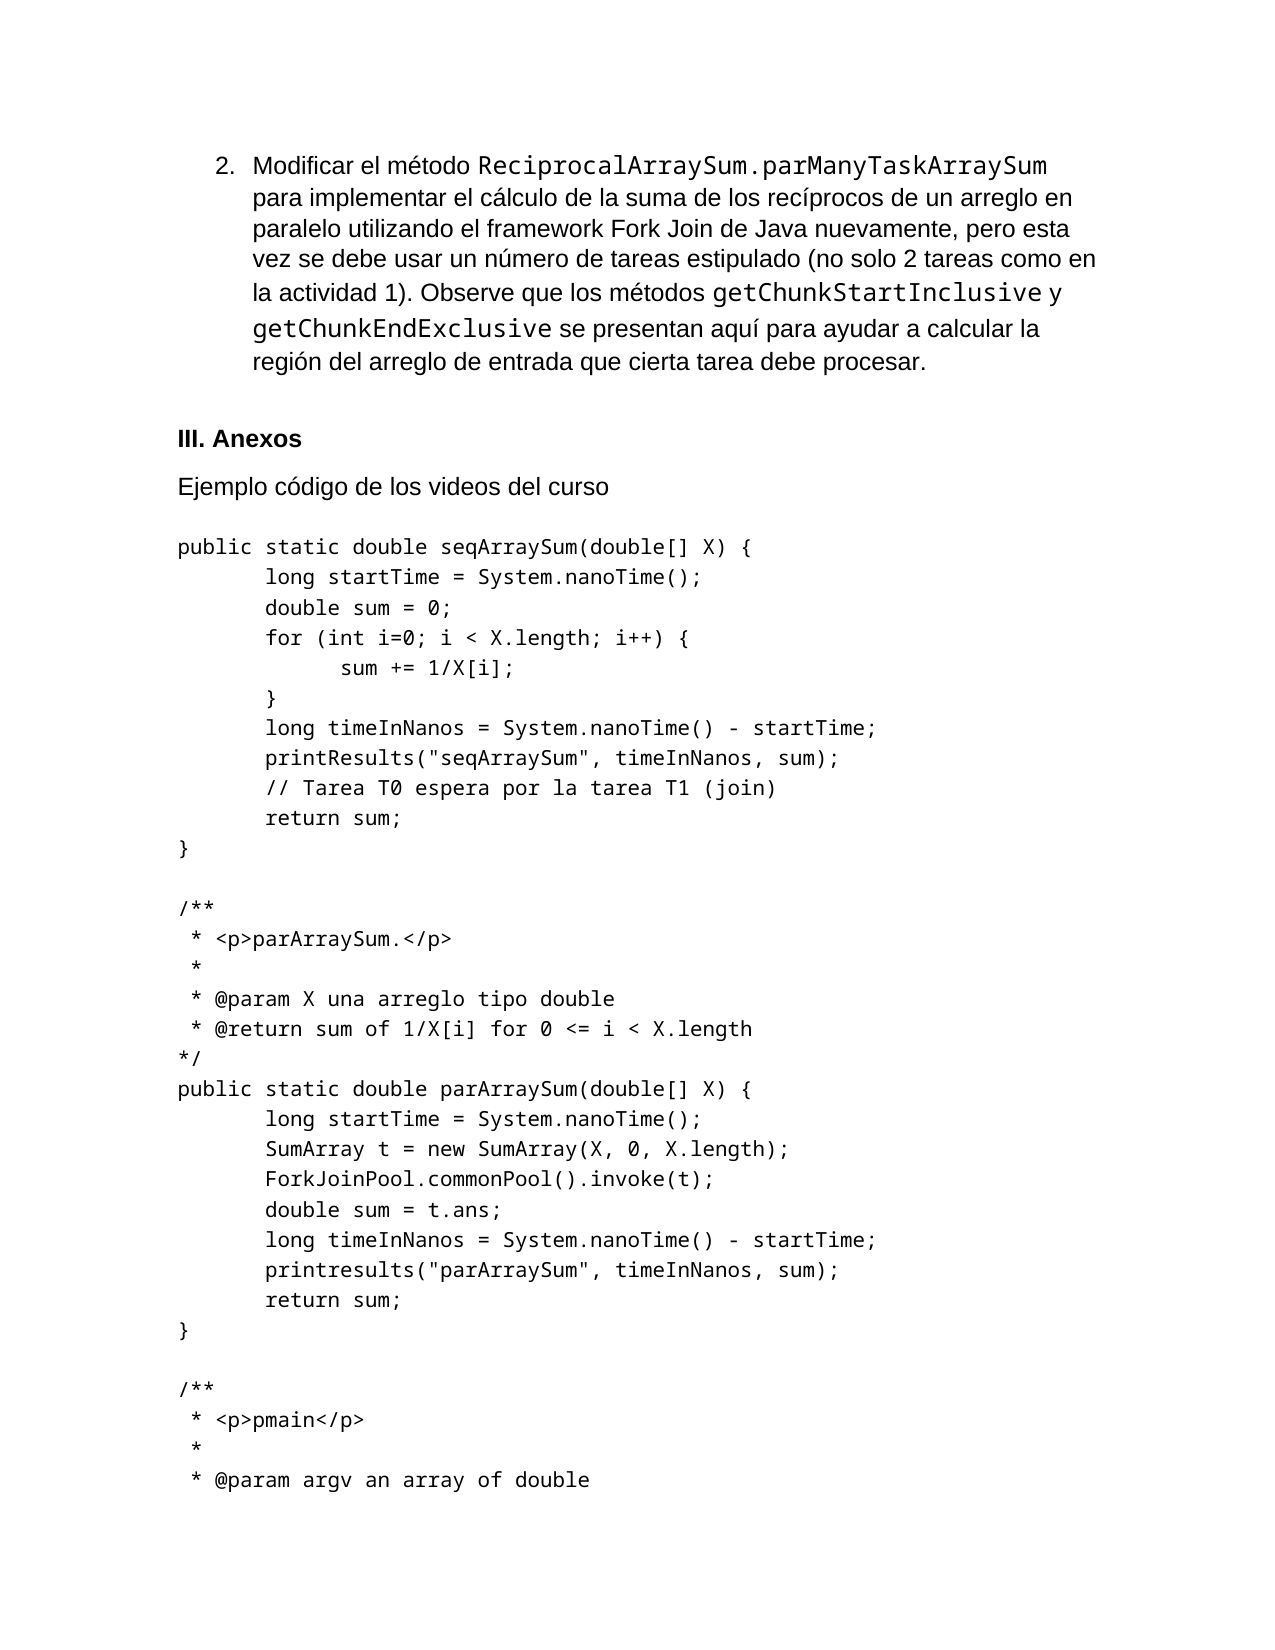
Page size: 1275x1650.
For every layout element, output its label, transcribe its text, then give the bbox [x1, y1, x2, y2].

text sum += 1/X[i]; [177, 653, 1098, 681]
text for (int i=0; i < X.length; i++) { [177, 623, 1098, 651]
text * <p>pmain</p> [177, 1405, 1098, 1434]
text */ [177, 1044, 1098, 1073]
text } [177, 683, 1098, 711]
text * @param argv an array of double [177, 1466, 1098, 1494]
text /** [177, 1375, 1098, 1404]
text public static double parArraySum(double[] X) { [177, 1074, 1098, 1103]
list Modificar el método ReciprocalArraySum.parManyTaskArraySum para implementar el cálculo de la suma de los recíprocos de un arreglo en paralelo utilizando el framework Fork Join de Java nuevamente, pero esta vez se debe usar un número de tareas estipulado (no solo 2 tareas como en la actividad 1). Observe que los métodos getChunkStartInclusive y getChunkEndExclusive se presentan aquí para ayudar a calcular la región del arreglo de entrada que cierta tarea debe procesar. [215, 148, 1098, 375]
text * <p>parArraySum.</p> [177, 924, 1098, 952]
text // Tarea T0 espera por la tarea T1 (join) [177, 773, 1098, 802]
text printresults("parArraySum", timeInNanos, sum); [177, 1255, 1098, 1283]
text * @param X una arreglo tipo double [177, 984, 1098, 1012]
text double sum = t.ans; [177, 1195, 1098, 1223]
text * [177, 954, 1098, 982]
text return sum; [177, 1285, 1098, 1313]
text } [177, 833, 1098, 862]
text /** [177, 894, 1098, 922]
text long timeInNanos = System.nanoTime() - startTime; [177, 713, 1098, 741]
text } [177, 1315, 1098, 1343]
text long startTime = System.nanoTime(); [177, 562, 1098, 591]
text long startTime = System.nanoTime(); [177, 1104, 1098, 1133]
text III. Anexos [177, 424, 1098, 453]
text public static double seqArraySum(double[] X) { [177, 532, 1098, 561]
text * [177, 1436, 1098, 1464]
text Ejemplo código de los videos del curso [177, 472, 1098, 501]
text double sum = 0; [177, 593, 1098, 621]
text * @return sum of 1/X[i] for 0 <= i < X.length [177, 1014, 1098, 1042]
text long timeInNanos = System.nanoTime() - startTime; [177, 1225, 1098, 1253]
text printResults("seqArraySum", timeInNanos, sum); [177, 743, 1098, 772]
text return sum; [177, 803, 1098, 832]
text ForkJoinPool.commonPool().invoke(t); [177, 1164, 1098, 1193]
text SumArray t = new SumArray(X, 0, X.length); [177, 1134, 1098, 1163]
